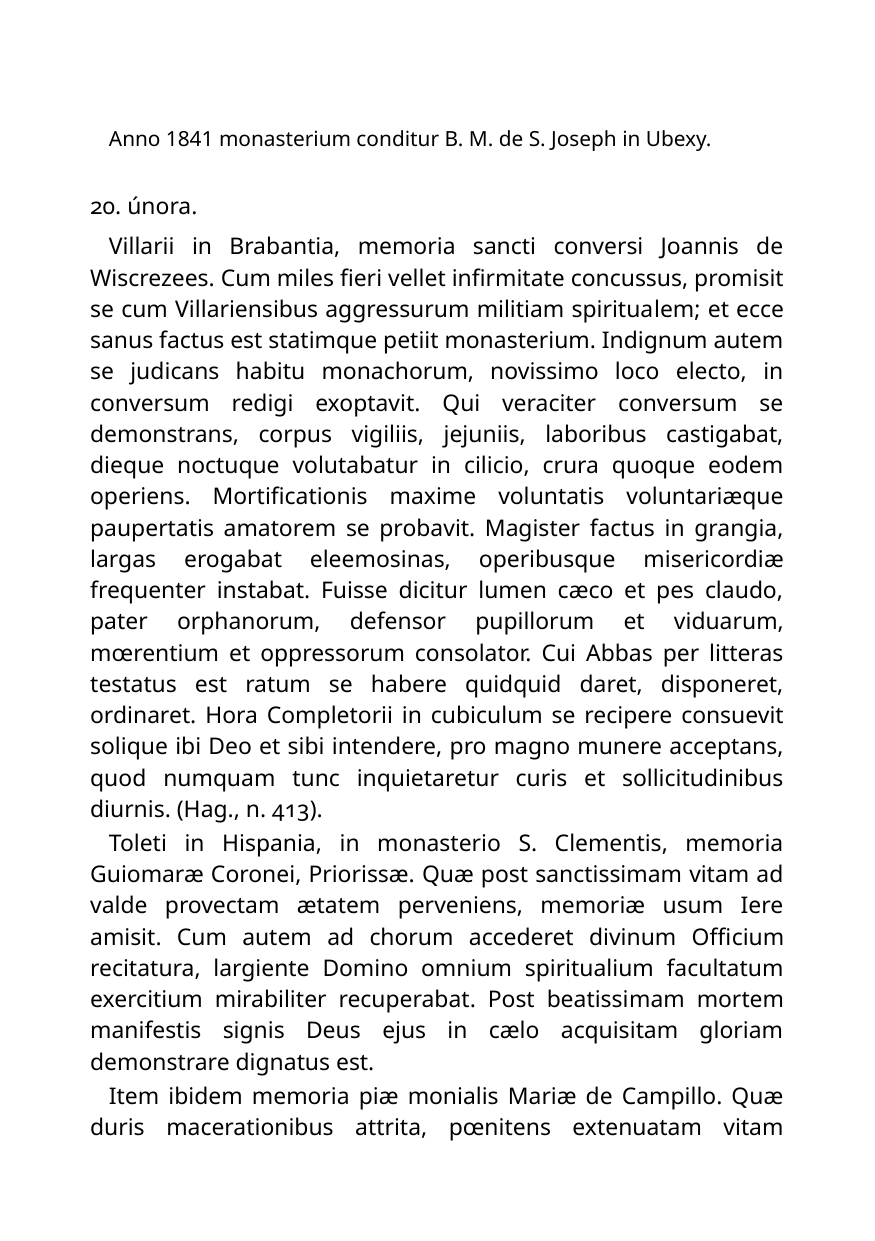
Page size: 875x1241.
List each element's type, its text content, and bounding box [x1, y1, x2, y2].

text 20. února. [90, 190, 784, 221]
text Anno 1841 monasterium conditur B. M. de S. Joseph in Ubexy. [90, 124, 784, 153]
text Item ibidem memoria piæ monialis Mariæ de Campillo. Quæ duris macerationibus attrita, pœnitens extenuatam vitam [90, 1080, 784, 1142]
text Villarii in Brabantia, memoria sancti conversi Joannis de Wiscrezees. Cum miles fieri vellet infirmitate concussus, promisit se cum Villariensibus aggressurum militiam spiritua­lem; et ecce sanus factus est statimque petiit monasterium. Indignum autem se judicans habitu monachorum, novissimo loco electo, in conversum redigi exoptavit. Qui veraciter conversum se demonstrans, corpus vigiliis, jejuniis, laboribus castigabat, dieque noctuque volutabatur in cilicio, crura quoque eodem operiens. Mortificationis maxime voluntatis voluntariæque paupertatis amatorem se probavit. Magister factus in grangia, largas erogabat eleemosinas, operibusque misericordiæ frequenter instabat. Fuisse dicitur lumen cæco et pes claudo, pater orphanorum, defensor pupillorum et viduarum, mœrentium et oppressorum consolator. Cui Abbas per litteras testatus est ratum se habere quidquid daret, disponeret, ordinaret. Hora Completorii in cubiculum se recipere consuevit solique ibi Deo et sibi intendere, pro magno munere acceptans, quod numquam tunc inquietaretur curis et sollicitudinibus diurnis. (Hag., n. 413). [90, 230, 784, 824]
text Toleti in Hispania, in monasterio S. Clementis, memoria Guiomaræ Coronei, Priorissæ. Quæ post sanctissimam vitam ad valde provectam ætatem perveniens, memoriæ usum Iere amisit. Cum autem ad chorum accederet divinum Offi­cium recitatura, largiente Domino omnium spiritualium facultatum exercitium mirabiliter recuperabat. Post beatissi­mam mortem manifestis signis Deus ejus in cælo acquisitam gloriam demonstrare dignatus est. [90, 827, 784, 1077]
